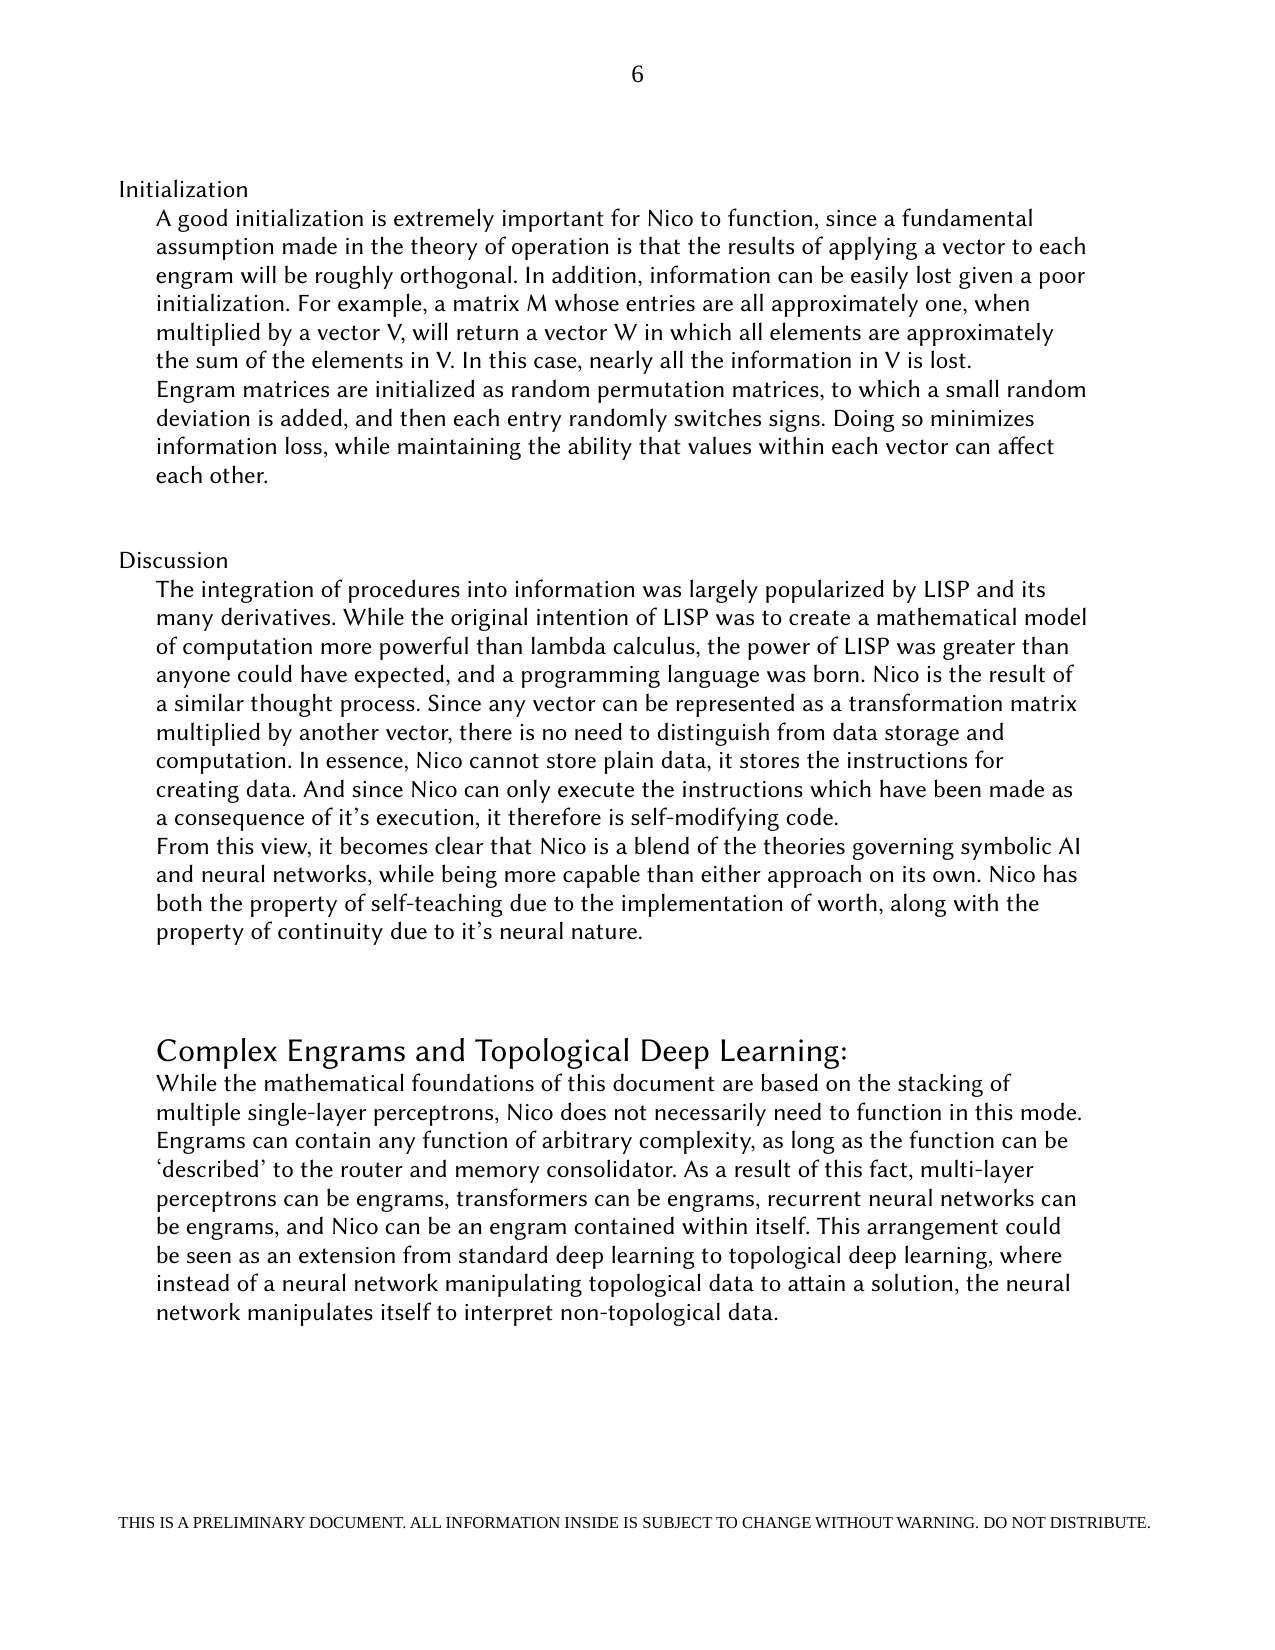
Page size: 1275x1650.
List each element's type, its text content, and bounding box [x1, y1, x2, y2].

text The integration of procedures into information was largely popularized by LISP and its many derivatives. While the original intention of LISP was to create a mathematical model of computation more powerful than lambda calculus, the power of LISP was greater than anyone could have expected, and a programming language was born. Nico is the result of a similar thought process. Since any vector can be represented as a transformation matrix multiplied by another vector, there is no need to distinguish from data storage and computation. In essence, Nico cannot store plain data, it stores the instructions for creating data. And since Nico can only execute the instructions which have been made as a consequence of it’s execution, it therefore is self-modifying code. [156, 575, 1091, 832]
text While the mathematical foundations of this document are based on the stacking of multiple single-layer perceptrons, Nico does not necessarily need to function in this mode. Engrams can contain any function of arbitrary complexity, as long as the function can be ‘described’ to the router and memory consolidator. As a result of this fact, multi-layer perceptrons can be engrams, transformers can be engrams, recurrent neural networks can be engrams, and Nico can be an engram contained within itself. This arrangement could be seen as an extension from standard deep learning to topological deep learning, where instead of a neural network manipulating topological data to attain a solution, the neural network manipulates itself to interpret non-topological data. [156, 1069, 1091, 1326]
text Engram matrices are initialized as random permutation matrices, to which a small random deviation is added, and then each entry randomly switches signs. Doing so minimizes information loss, while maintaining the ability that values within each vector can affect each other. [156, 375, 1091, 489]
text Complex Engrams and Topological Deep Learning: [156, 1031, 1091, 1069]
text A good initialization is extremely important for Nico to function, since a fundamental assumption made in the theory of operation is that the results of applying a vector to each engram will be roughly orthogonal. In addition, information can be easily lost given a poor initialization. For example, a matrix M whose entries are all approximately one, when multiplied by a vector V, will return a vector W in which all elements are approximately the sum of the elements in V. In this case, nearly all the information in V is lost. [156, 204, 1091, 375]
text From this view, it becomes clear that Nico is a blend of the theories governing symbolic AI and neural networks, while being more capable than either approach on its own. Nico has both the property of self-teaching due to the implementation of worth, along with the property of continuity due to it’s neural nature. [156, 832, 1091, 946]
text Initialization [118, 175, 1091, 204]
text Discussion [118, 546, 1091, 575]
